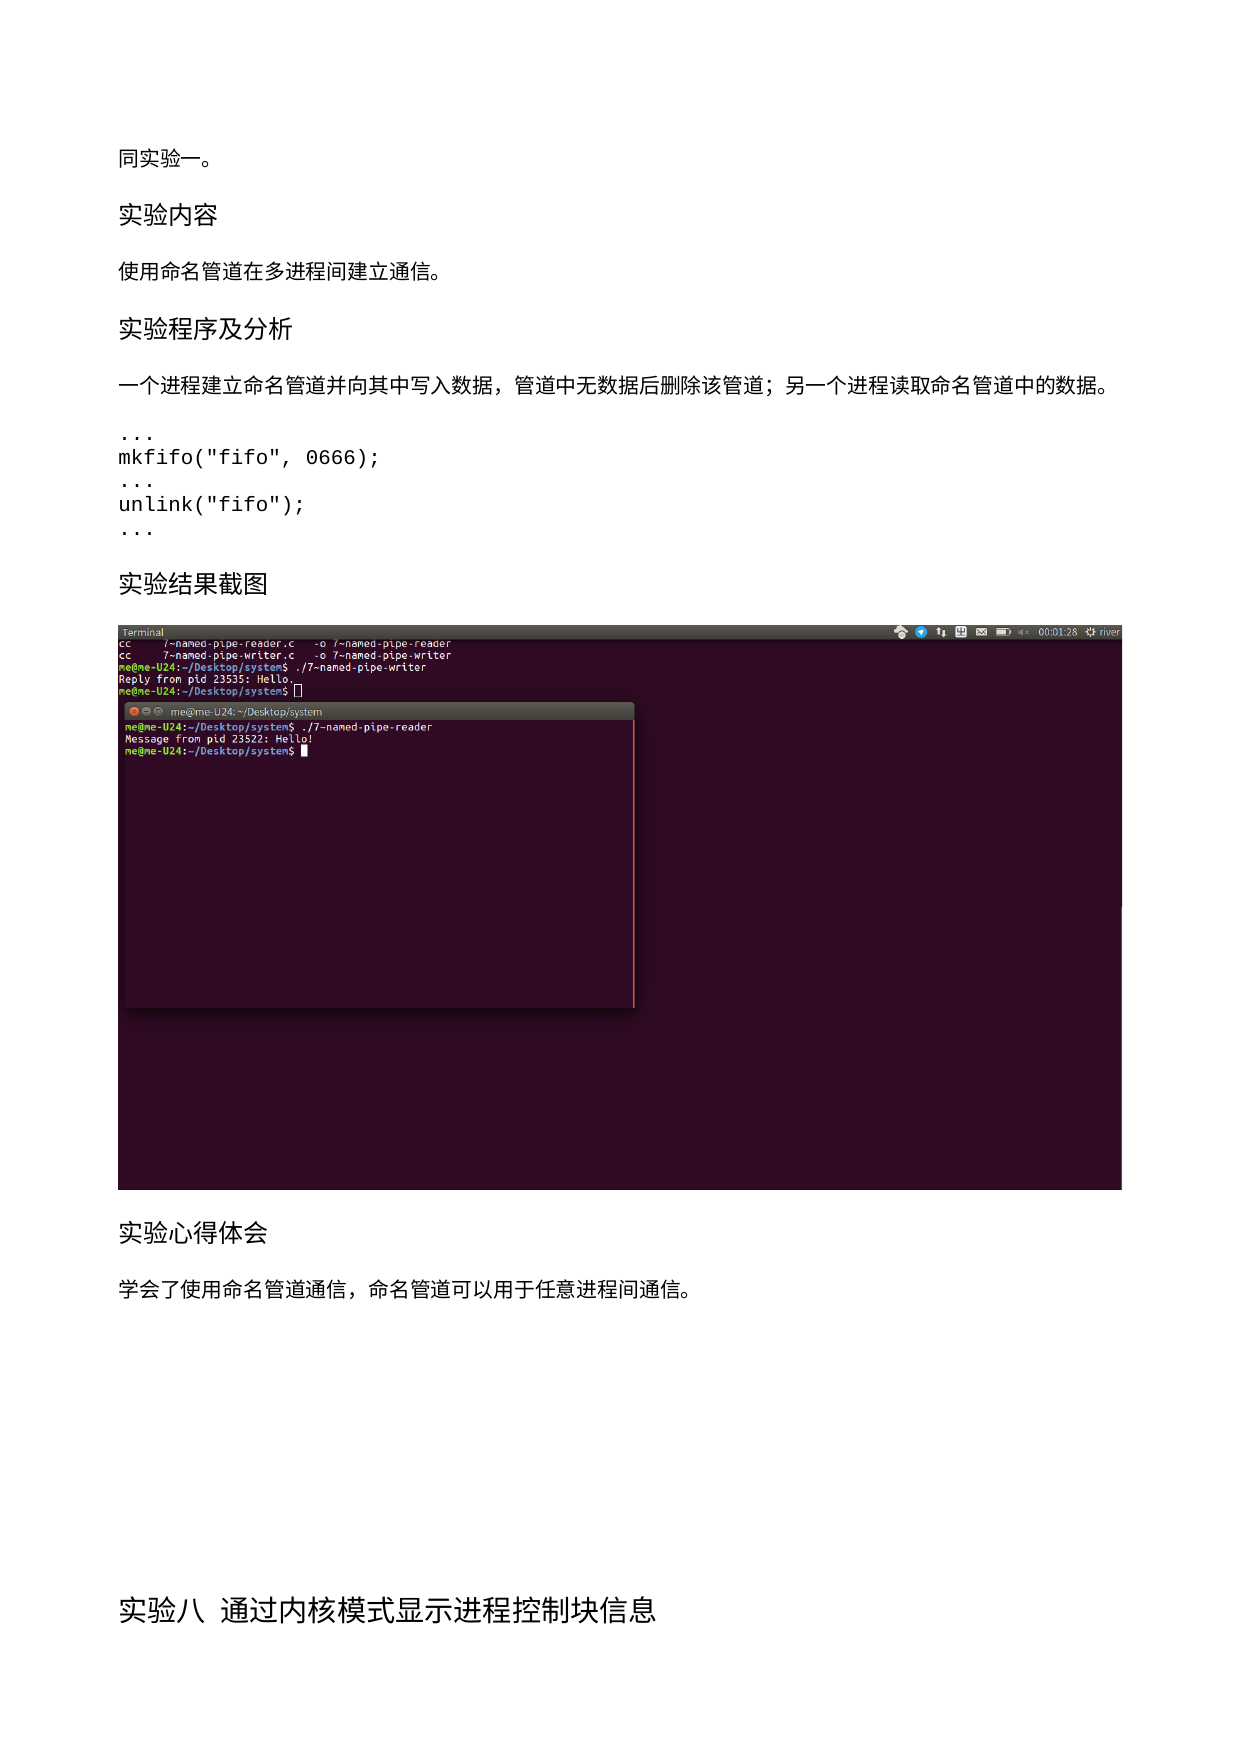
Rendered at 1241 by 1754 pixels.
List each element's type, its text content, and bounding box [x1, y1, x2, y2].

text 实验内容 [118, 196, 1122, 232]
text 一个进程建立命名管道并向其中写入数据，管道中无数据后删除该管道；另一个进程读取命名管道中的数据。 [118, 369, 1122, 399]
text ... [118, 470, 1122, 494]
text 学会了使用命名管道通信，命名管道可以用于任意进程间通信。 [118, 1273, 1122, 1303]
text mkfifo("fifo", 0666); [118, 447, 1122, 470]
picture [118, 625, 1123, 1190]
text 同实验一。 [118, 142, 1122, 172]
text unlink("fifo"); [118, 494, 1122, 518]
text 实验程序及分析 [118, 309, 1122, 346]
text 实验结果截图 [118, 565, 1122, 601]
text 实验心得体会 [118, 1213, 1122, 1249]
text 使用命名管道在多进程间建立通信。 [118, 256, 1122, 286]
text ... [118, 423, 1122, 447]
text ... [118, 518, 1122, 541]
text 实验八 通过内核模式显示进程控制块信息 [118, 1587, 1122, 1629]
